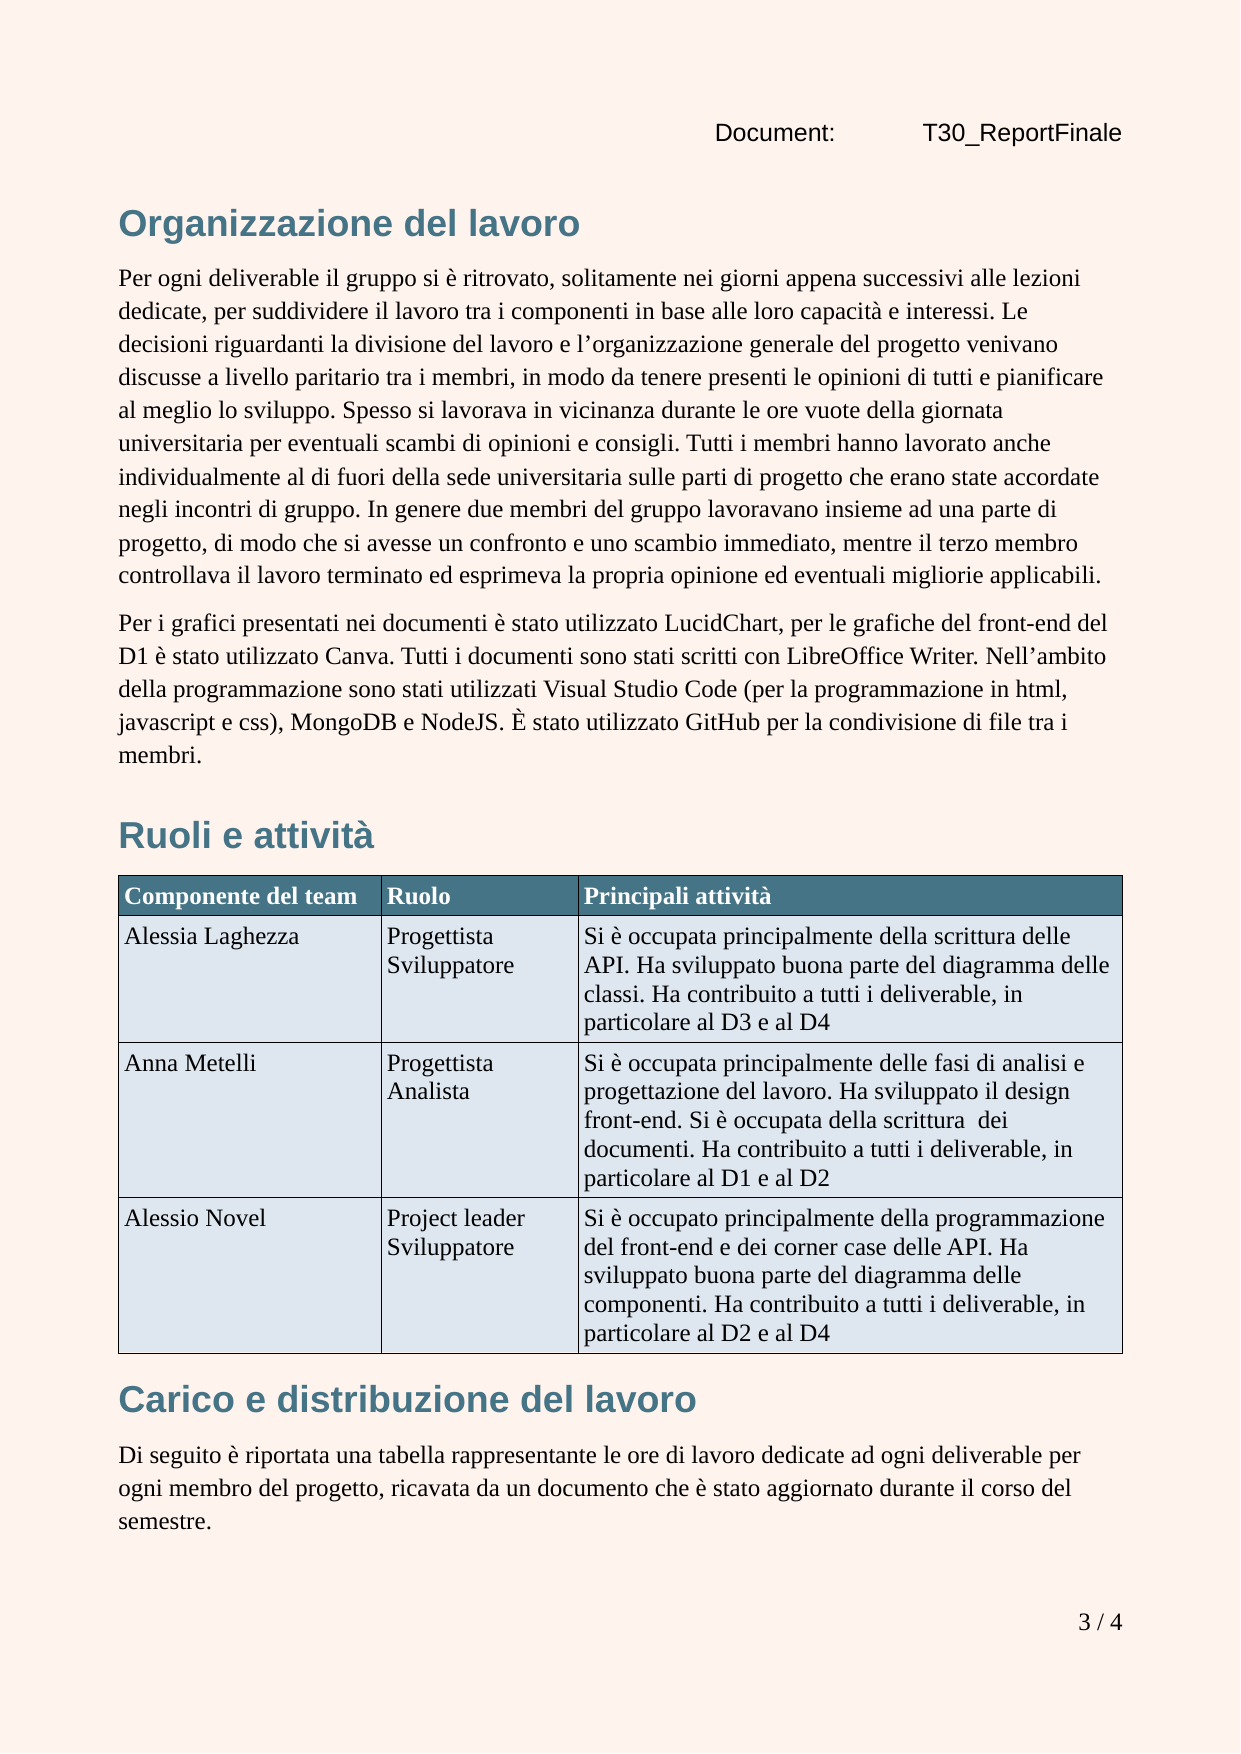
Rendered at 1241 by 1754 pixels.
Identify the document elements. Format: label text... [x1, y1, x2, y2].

table_cell Alessio Novel [119, 1198, 381, 1352]
text Di seguito è riportata una tabella rappresentante le ore di lavoro dedicate ad ogni deliverable per ogni membro del progetto, ricavata da un documento che è stato aggiornato durante il corso del semestre. [118, 1440, 1122, 1534]
table_header Principali attività [579, 876, 1122, 915]
table_header Componente del team [119, 876, 381, 915]
table_cell Progettista Analista [382, 1043, 578, 1197]
text Per i grafici presentati nei documenti è stato utilizzato LucidChart, per le grafiche del front-end del D1 è stato utilizzato Canva. Tutti i documenti sono stati scritti con LibreOffice Writer. Nell’ambito della programmazione sono stati utilizzati Visual Studio Code (per la programmazione in html, javascript e css), MongoDB e NodeJS. È stato utilizzato GitHub per la condivisione di file tra i membri. [118, 608, 1122, 769]
table_cell Project leader Sviluppatore [382, 1198, 578, 1352]
table_cell Si è occupata principalmente della scrittura delle API. Ha sviluppato buona parte del diagramma delle classi. Ha contribuito a tutti i deliverable, in particolare al D3 e al D4 [579, 916, 1122, 1042]
subtitle Organizzazione del lavoro [118, 201, 1122, 244]
subtitle Carico e distribuzione del lavoro [118, 1378, 1122, 1421]
subtitle Ruoli e attività [118, 813, 1122, 856]
text Per ogni deliverable il gruppo si è ritrovato, solitamente nei giorni appena successivi alle lezioni dedicate, per suddividere il lavoro tra i componenti in base alle loro capacità e interessi. Le decisioni riguardanti la divisione del lavoro e l’organizzazione generale del progetto venivano discusse a livello paritario tra i membri, in modo da tenere presenti le opinioni di tutti e pianificare al meglio lo sviluppo. Spesso si lavorava in vicinanza durante le ore vuote della giornata universitaria per eventuali scambi di opinioni e consigli. Tutti i membri hanno lavorato anche individualmente al di fuori della sede universitaria sulle parti di progetto che erano state accordate negli incontri di gruppo. In genere due membri del gruppo lavoravano insieme ad una parte di progetto, di modo che si avesse un confronto e uno scambio immediato, mentre il terzo membro controllava il lavoro terminato ed esprimeva la propria opinione ed eventuali migliorie applicabili. [118, 263, 1122, 589]
table_header Ruolo [382, 876, 578, 915]
table_cell Alessia Laghezza [119, 916, 381, 1042]
table_cell Si è occupato principalmente della programmazione del front-end e dei corner case delle API. Ha sviluppato buona parte del diagramma delle componenti. Ha contribuito a tutti i deliverable, in particolare al D2 e al D4 [579, 1198, 1122, 1352]
table_cell Si è occupata principalmente delle fasi di analisi e progettazione del lavoro. Ha sviluppato il design front-end. Si è occupata della scrittura dei documenti. Ha contribuito a tutti i deliverable, in particolare al D1 e al D2 [579, 1043, 1122, 1197]
table_cell Anna Metelli [119, 1043, 381, 1197]
table_cell Progettista Sviluppatore [382, 916, 578, 1042]
